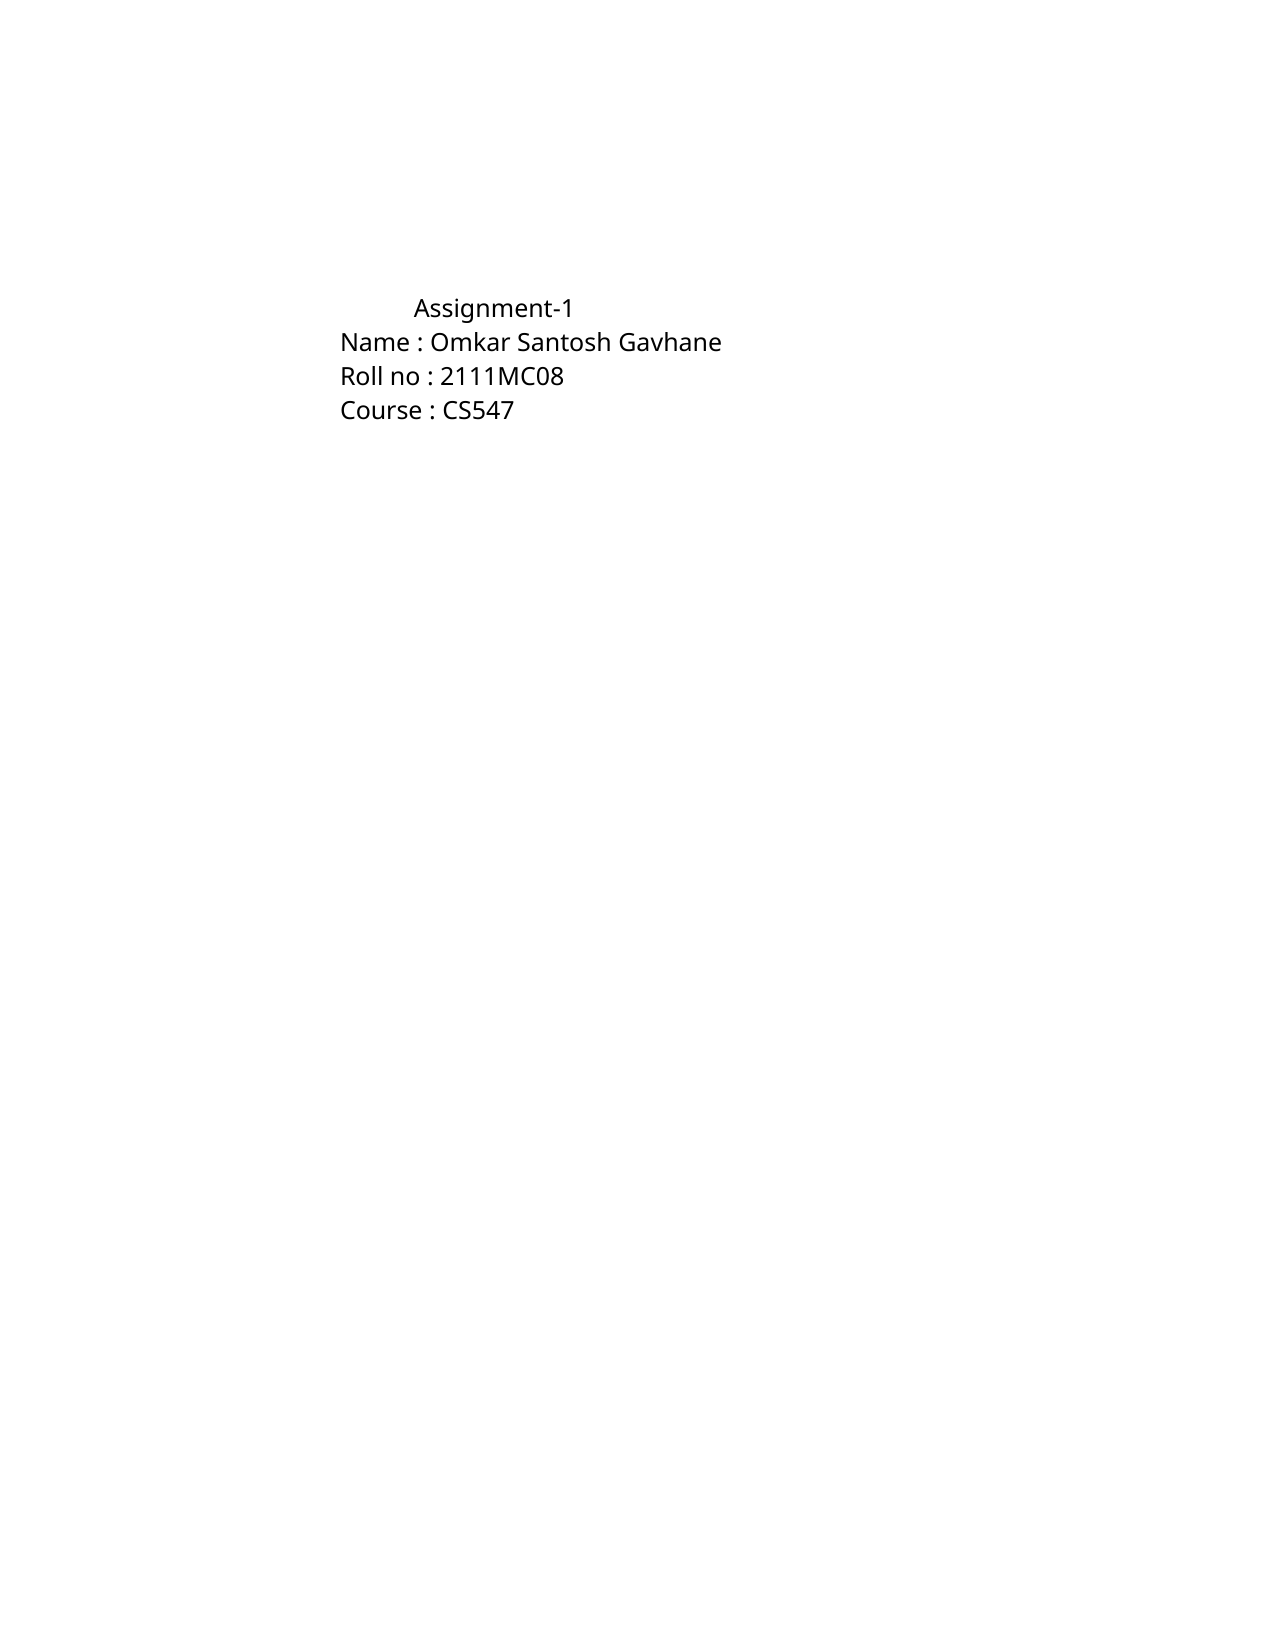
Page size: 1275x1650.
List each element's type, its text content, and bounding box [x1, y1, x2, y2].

text Name : Omkar Santosh Gavhane [118, 325, 1157, 359]
text Assignment-1 [118, 291, 1157, 325]
text Course : CS547 [118, 393, 1157, 427]
text Roll no : 2111MC08 [118, 359, 1157, 393]
